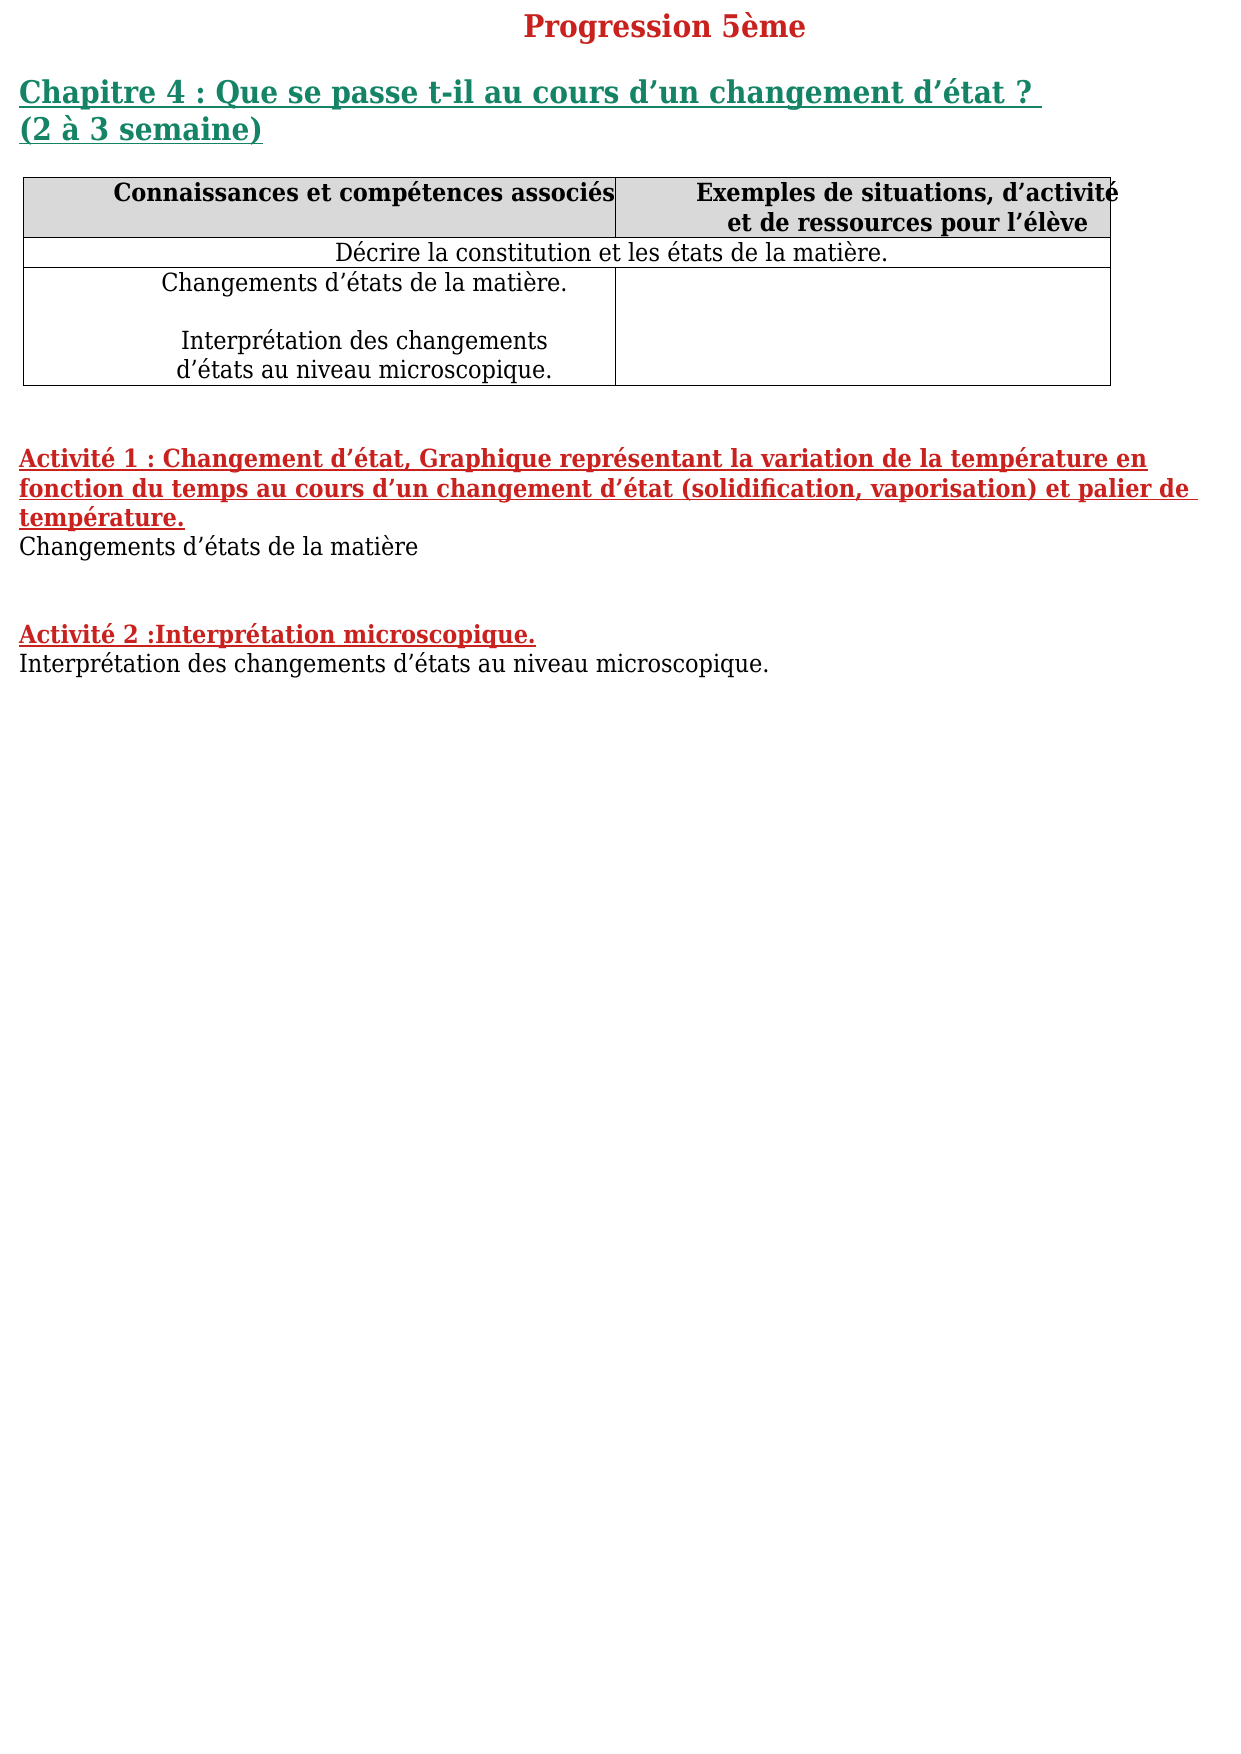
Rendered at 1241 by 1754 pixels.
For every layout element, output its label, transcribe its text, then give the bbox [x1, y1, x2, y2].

text Activité 1 : Changement d’état, Graphique représentant la variation de la température en [19, 444, 1240, 474]
table_cell Changements d’états de la matière. Interprétation des changements d’états au niveau microscopique. [24, 268, 615, 385]
text (2 à 3 semaine) [19, 111, 1240, 148]
text Activité 2 :Interprétation microscopique. [19, 620, 1240, 649]
table_cell Décrire la constitution et les états de la matière. [24, 238, 1110, 267]
text Interprétation des changements d’états au niveau microscopique. [19, 649, 1240, 678]
table_header Connaissances et compétences associés [24, 178, 615, 237]
text Chapitre 4 : Que se passe t-il au cours d’un changement d’état ? [19, 74, 1240, 111]
table_header Exemples de situations, d’activité et de ressources pour l’élève [616, 178, 1110, 237]
table_cell [616, 268, 1110, 385]
text fonction du temps au cours d’un changement d’état (solidification, vaporisation) et palier de température. [19, 474, 1240, 532]
text Changements d’états de la matière [19, 532, 1240, 562]
